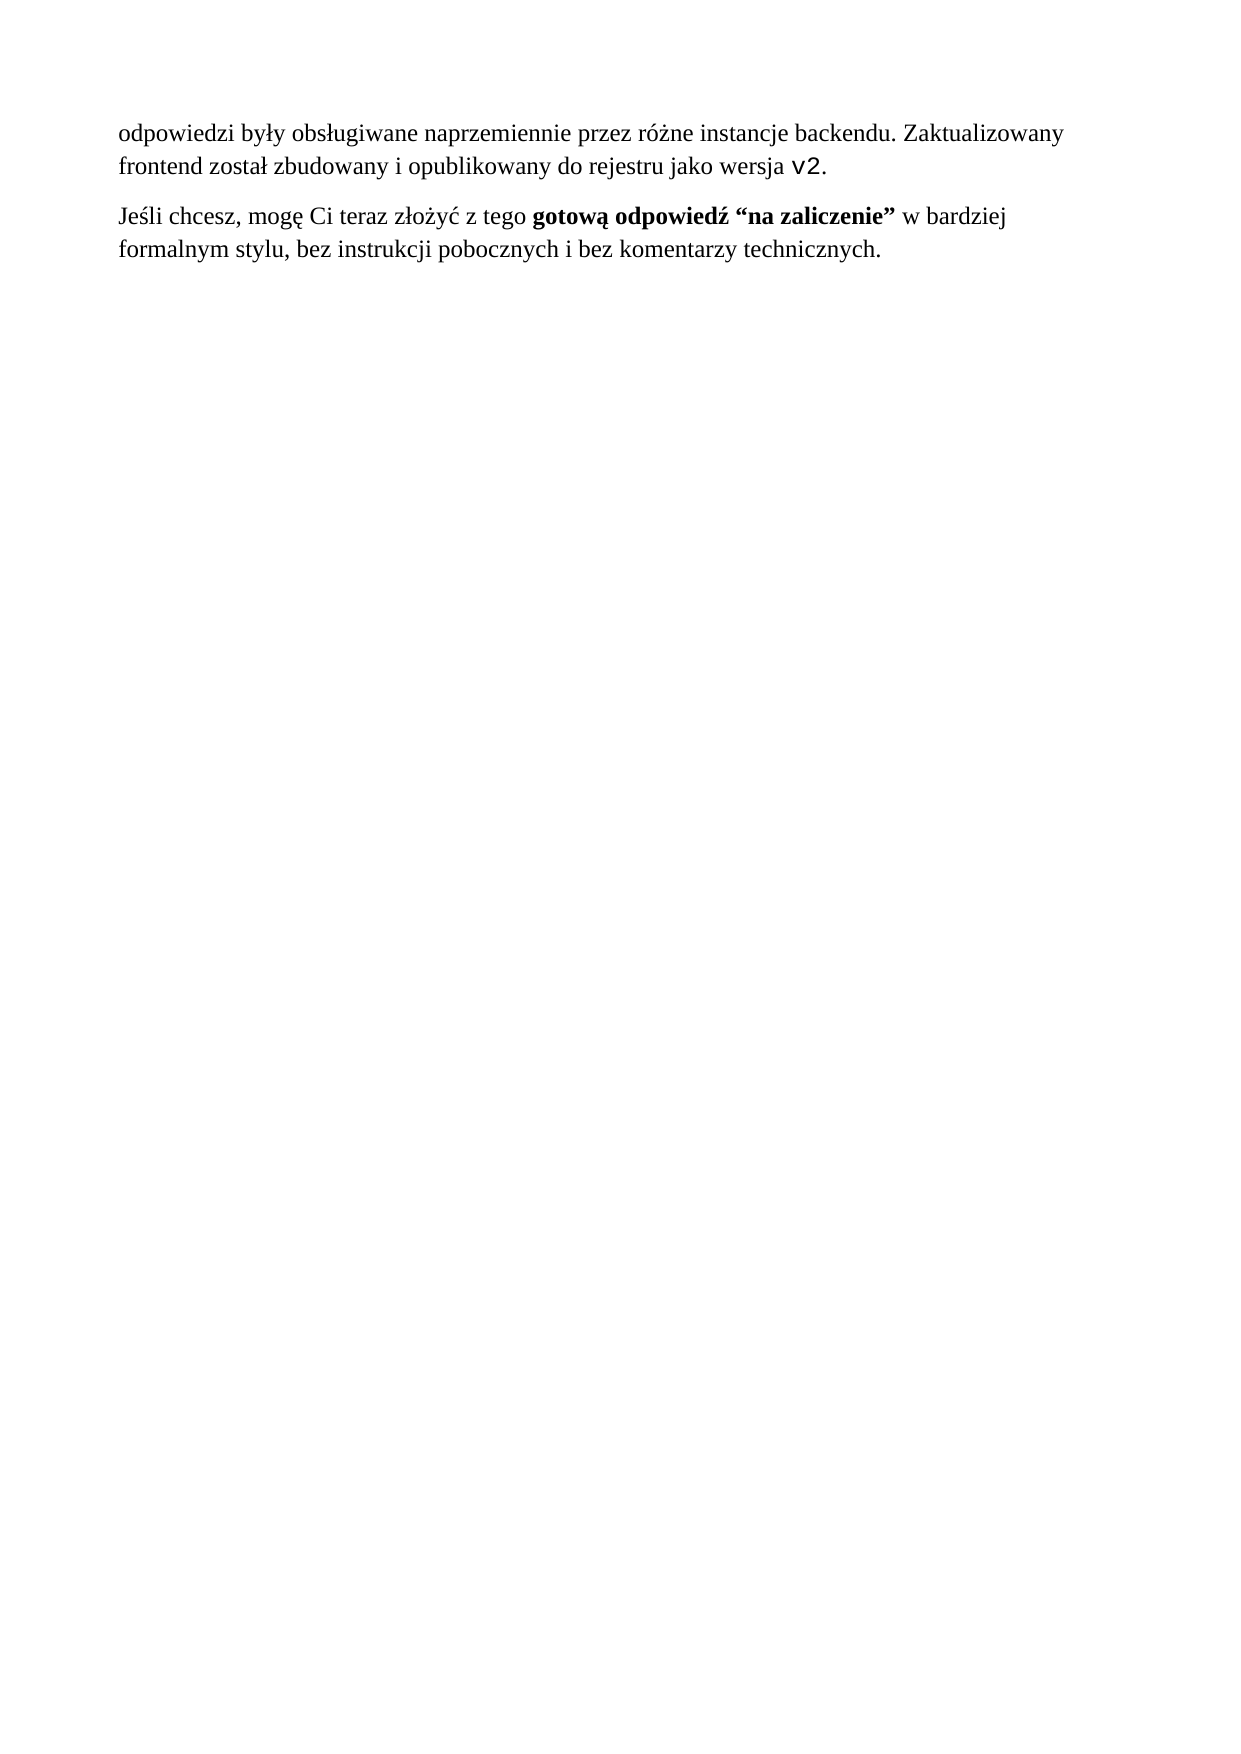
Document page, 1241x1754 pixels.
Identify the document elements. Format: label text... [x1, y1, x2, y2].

text odpowiedzi były obsługiwane naprzemiennie przez różne instancje backendu. Zaktualizowany frontend został zbudowany i opublikowany do rejestru jako wersja v2. [118, 118, 1122, 182]
text Jeśli chcesz, mogę Ci teraz złożyć z tego gotową odpowiedź “na zaliczenie” w bardziej formalnym stylu, bez instrukcji pobocznych i bez komentarzy technicznych. [118, 201, 1122, 263]
